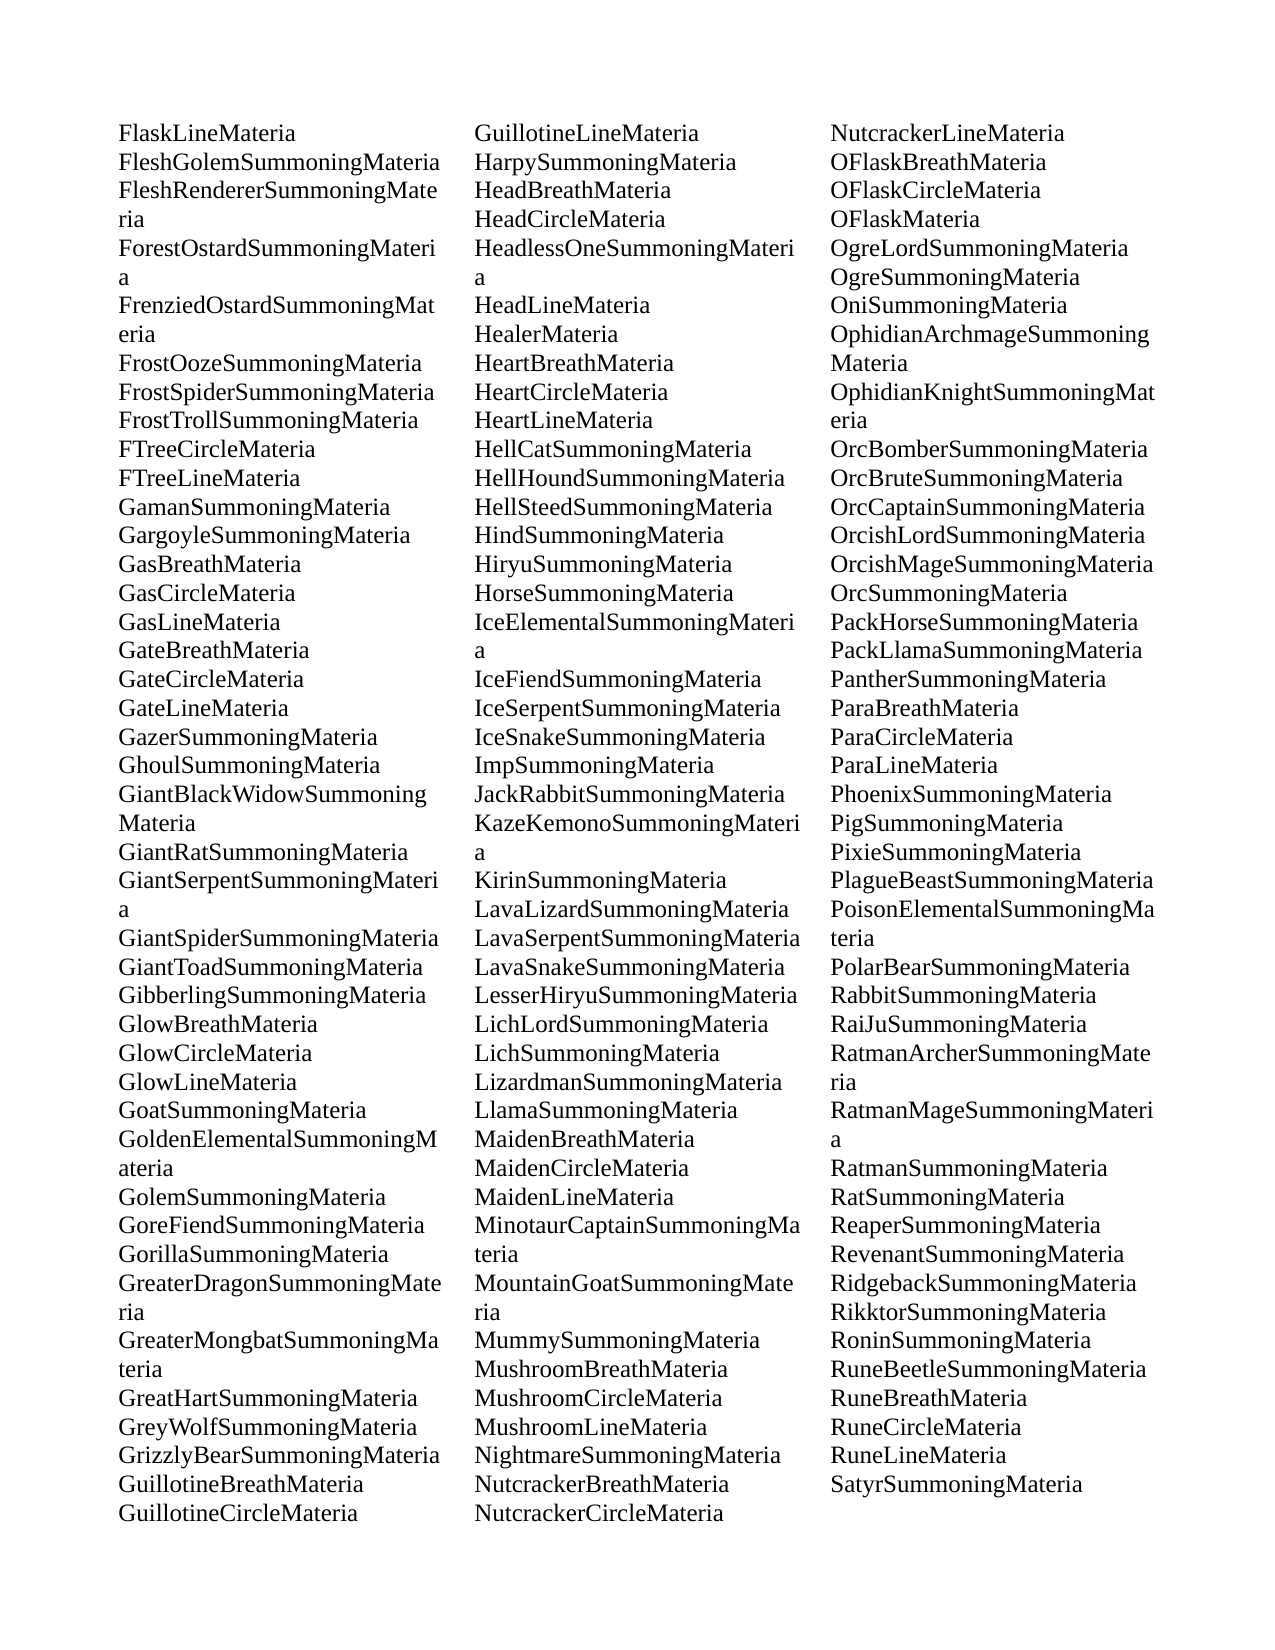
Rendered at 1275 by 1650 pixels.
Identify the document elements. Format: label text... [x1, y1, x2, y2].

text RaiJuSummoningMateria [830, 1009, 1157, 1038]
text FTreeCircleMateria [118, 434, 445, 463]
text LavaLizardSummoningMateria [474, 894, 801, 923]
text HeartBreathMateria [474, 348, 801, 377]
text GolemSummoningMateria [118, 1182, 445, 1211]
text KazeKemonoSummoningMateria [474, 808, 801, 866]
text IceElementalSummoningMateria [474, 607, 801, 664]
text HeartCircleMateria [474, 377, 801, 406]
text JackRabbitSummoningMateria [474, 779, 801, 808]
text IceFiendSummoningMateria [474, 664, 801, 693]
text MinotaurCaptainSummoningMateria [474, 1211, 801, 1268]
text LizardmanSummoningMateria [474, 1067, 801, 1096]
text GiantSerpentSummoningMateria [118, 866, 445, 923]
text MushroomBreathMateria [474, 1354, 801, 1383]
text RatmanArcherSummoningMateria [830, 1038, 1157, 1096]
text GreaterMongbatSummoningMateria [118, 1326, 445, 1383]
text FrostSpiderSummoningMateria [118, 377, 445, 406]
text GuillotineBreathMateria [118, 1469, 445, 1498]
text RatSummoningMateria [830, 1182, 1157, 1211]
text FrostTrollSummoningMateria [118, 406, 445, 434]
text LavaSnakeSummoningMateria [474, 952, 801, 981]
text HellCatSummoningMateria [474, 434, 801, 463]
text OgreSummoningMateria [830, 262, 1157, 291]
text MummySummoningMateria [474, 1326, 801, 1354]
text OFlaskCircleMateria [830, 176, 1157, 204]
text RatmanMageSummoningMateria [830, 1096, 1157, 1153]
text ParaLineMateria [830, 751, 1157, 779]
text PackLlamaSummoningMateria [830, 636, 1157, 664]
text RuneBeetleSummoningMateria [830, 1354, 1157, 1383]
text GamanSummoningMateria [118, 492, 445, 521]
text RuneCircleMateria [830, 1412, 1157, 1441]
text FrostOozeSummoningMateria [118, 348, 445, 377]
text RoninSummoningMateria [830, 1326, 1157, 1354]
text OFlaskBreathMateria [830, 147, 1157, 176]
text OrcCaptainSummoningMateria [830, 492, 1157, 521]
text OrcishMageSummoningMateria [830, 549, 1157, 578]
text OrcBomberSummoningMateria [830, 434, 1157, 463]
text LichLordSummoningMateria [474, 1009, 801, 1038]
text GasBreathMateria [118, 549, 445, 578]
text ReaperSummoningMateria [830, 1211, 1157, 1239]
text FlaskLineMateria [118, 118, 445, 147]
text LesserHiryuSummoningMateria [474, 981, 801, 1009]
text LavaSerpentSummoningMateria [474, 923, 801, 952]
text HeadlessOneSummoningMateria [474, 233, 801, 291]
text PixieSummoningMateria [830, 837, 1157, 866]
text ForestOstardSummoningMateria [118, 233, 445, 291]
text NutcrackerCircleMateria [474, 1498, 801, 1527]
text RabbitSummoningMateria [830, 981, 1157, 1009]
text FleshGolemSummoningMateria [118, 147, 445, 176]
text GargoyleSummoningMateria [118, 521, 445, 549]
text GoreFiendSummoningMateria [118, 1211, 445, 1239]
text GateBreathMateria [118, 636, 445, 664]
text HellSteedSummoningMateria [474, 492, 801, 521]
text LlamaSummoningMateria [474, 1096, 801, 1124]
text GiantBlackWidowSummoningMateria [118, 779, 445, 837]
text HeadBreathMateria [474, 176, 801, 204]
text GoldenElementalSummoningMateria [118, 1124, 445, 1182]
text GiantSpiderSummoningMateria [118, 923, 445, 952]
text GoatSummoningMateria [118, 1096, 445, 1124]
text OphidianKnightSummoningMateria [830, 377, 1157, 434]
text PackHorseSummoningMateria [830, 607, 1157, 636]
text GateCircleMateria [118, 664, 445, 693]
text HeartLineMateria [474, 406, 801, 434]
text NightmareSummoningMateria [474, 1441, 801, 1469]
text SatyrSummoningMateria [830, 1469, 1157, 1498]
text GazerSummoningMateria [118, 722, 445, 751]
text ParaCircleMateria [830, 722, 1157, 751]
text NutcrackerLineMateria [830, 118, 1157, 147]
text PolarBearSummoningMateria [830, 952, 1157, 981]
text NutcrackerBreathMateria [474, 1469, 801, 1498]
text MushroomLineMateria [474, 1412, 801, 1441]
text PhoenixSummoningMateria [830, 779, 1157, 808]
text GuillotineLineMateria [474, 118, 801, 147]
text GlowBreathMateria [118, 1009, 445, 1038]
text MaidenBreathMateria [474, 1124, 801, 1153]
text HorseSummoningMateria [474, 578, 801, 607]
text OFlaskMateria [830, 204, 1157, 233]
text GreatHartSummoningMateria [118, 1383, 445, 1412]
text GhoulSummoningMateria [118, 751, 445, 779]
text OniSummoningMateria [830, 291, 1157, 319]
text HealerMateria [474, 319, 801, 348]
text MountainGoatSummoningMateria [474, 1268, 801, 1326]
text MushroomCircleMateria [474, 1383, 801, 1412]
text OgreLordSummoningMateria [830, 233, 1157, 262]
text HeadLineMateria [474, 291, 801, 319]
text ParaBreathMateria [830, 693, 1157, 722]
text IceSerpentSummoningMateria [474, 693, 801, 722]
text LichSummoningMateria [474, 1038, 801, 1067]
text IceSnakeSummoningMateria [474, 722, 801, 751]
text FrenziedOstardSummoningMateria [118, 291, 445, 348]
text MaidenLineMateria [474, 1182, 801, 1211]
text PlagueBeastSummoningMateria [830, 866, 1157, 894]
text RuneBreathMateria [830, 1383, 1157, 1412]
text GiantRatSummoningMateria [118, 837, 445, 866]
text GreyWolfSummoningMateria [118, 1412, 445, 1441]
text GuillotineCircleMateria [118, 1498, 445, 1527]
text HeadCircleMateria [474, 204, 801, 233]
text PantherSummoningMateria [830, 664, 1157, 693]
text OrcBruteSummoningMateria [830, 463, 1157, 492]
text HellHoundSummoningMateria [474, 463, 801, 492]
text FTreeLineMateria [118, 463, 445, 492]
text HiryuSummoningMateria [474, 549, 801, 578]
text KirinSummoningMateria [474, 866, 801, 894]
text RidgebackSummoningMateria [830, 1268, 1157, 1297]
text OrcishLordSummoningMateria [830, 521, 1157, 549]
text PoisonElementalSummoningMateria [830, 894, 1157, 952]
text GrizzlyBearSummoningMateria [118, 1441, 445, 1469]
text HindSummoningMateria [474, 521, 801, 549]
text GorillaSummoningMateria [118, 1239, 445, 1268]
text GlowLineMateria [118, 1067, 445, 1096]
text RevenantSummoningMateria [830, 1239, 1157, 1268]
text ImpSummoningMateria [474, 751, 801, 779]
text OphidianArchmageSummoningMateria [830, 319, 1157, 377]
text MaidenCircleMateria [474, 1153, 801, 1182]
text GasLineMateria [118, 607, 445, 636]
text GlowCircleMateria [118, 1038, 445, 1067]
text GateLineMateria [118, 693, 445, 722]
text RatmanSummoningMateria [830, 1153, 1157, 1182]
text GibberlingSummoningMateria [118, 981, 445, 1009]
text OrcSummoningMateria [830, 578, 1157, 607]
text GreaterDragonSummoningMateria [118, 1268, 445, 1326]
text RikktorSummoningMateria [830, 1297, 1157, 1326]
text FleshRendererSummoningMateria [118, 176, 445, 233]
text PigSummoningMateria [830, 808, 1157, 837]
text GasCircleMateria [118, 578, 445, 607]
text RuneLineMateria [830, 1441, 1157, 1469]
text GiantToadSummoningMateria [118, 952, 445, 981]
text HarpySummoningMateria [474, 147, 801, 176]
